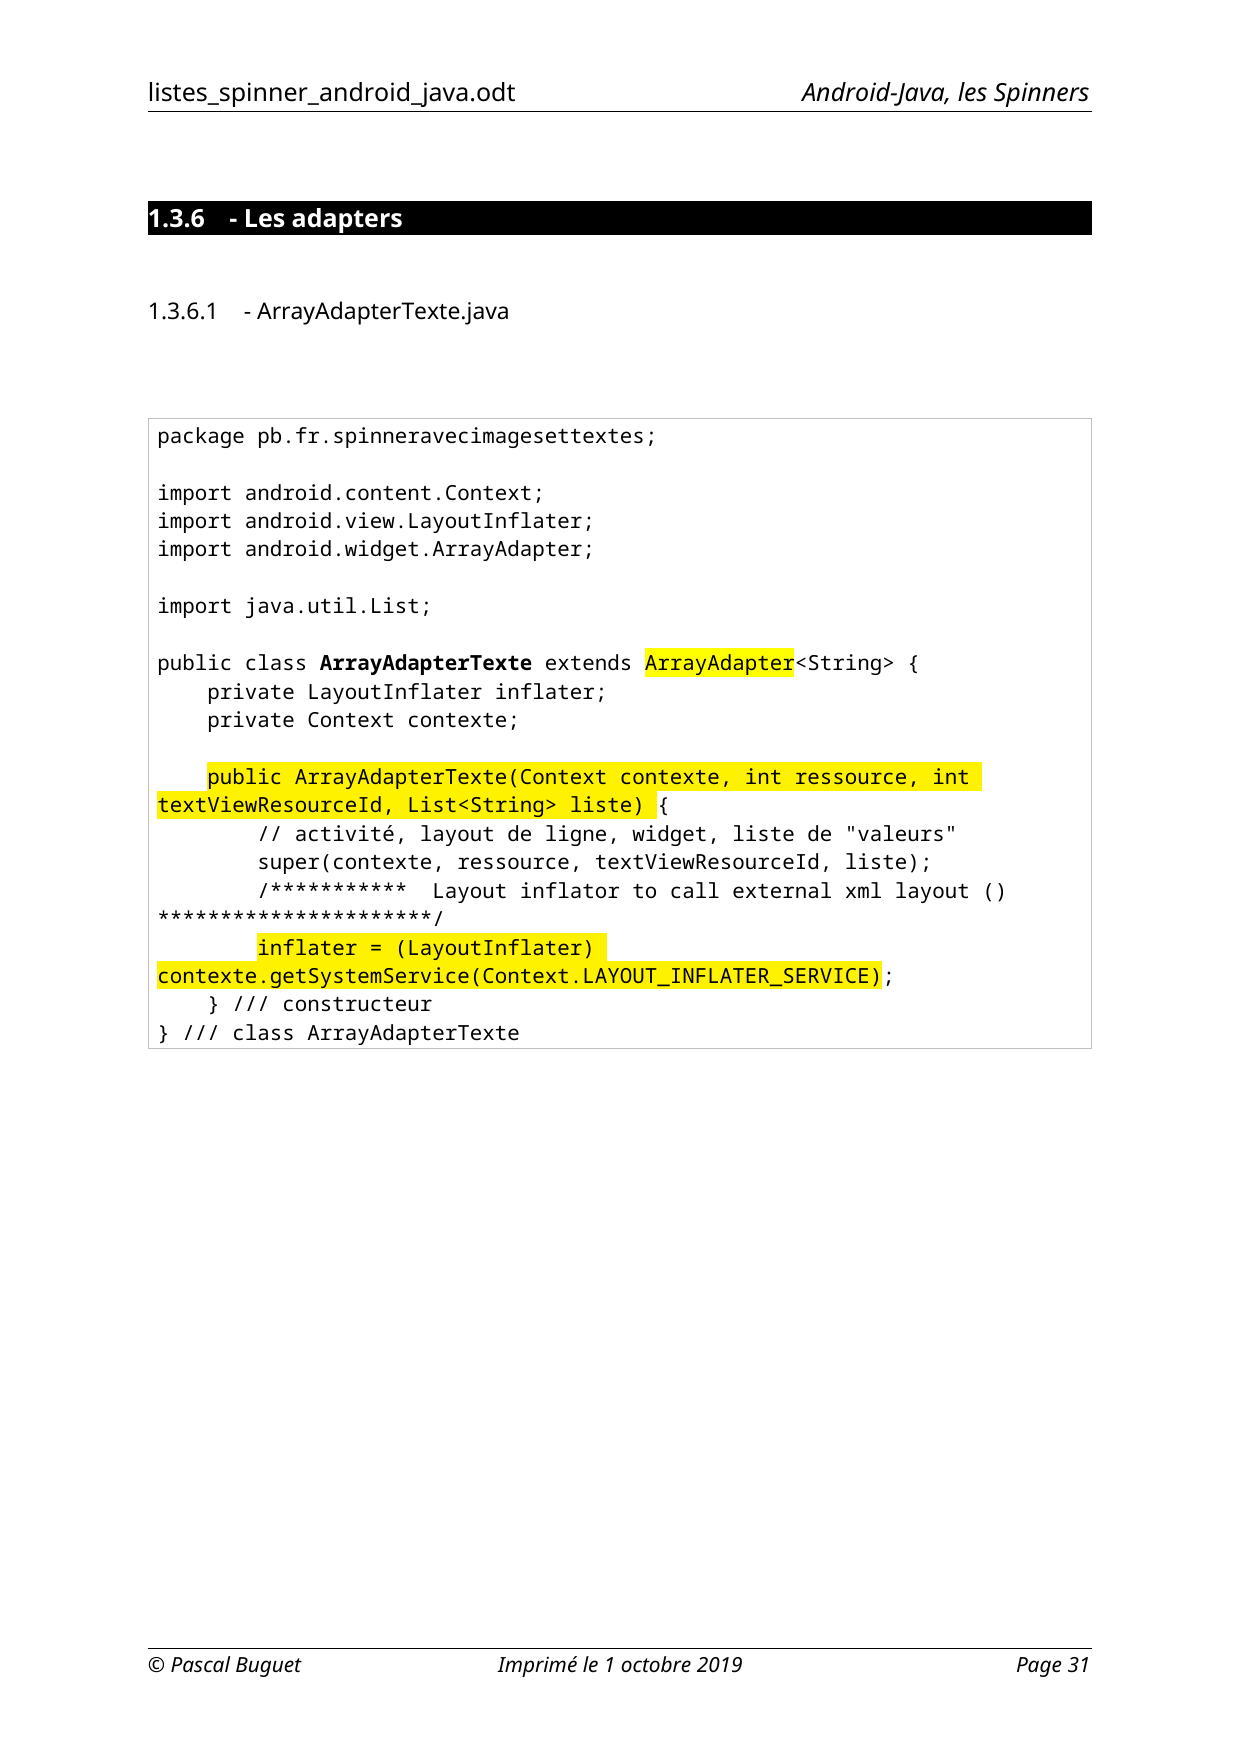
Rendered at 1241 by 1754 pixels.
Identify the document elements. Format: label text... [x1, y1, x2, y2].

text package pb.fr.spinneravecimagesettextes; [149, 419, 1091, 446]
subtitle - ArrayAdapterTexte.java [148, 295, 1092, 326]
text /*********** Layout inflator to call external xml layout () **********************/ [149, 873, 1091, 929]
text public ArrayAdapterTexte(Context contexte, int ressource, int textViewResourceId, List<String> liste) { [149, 759, 1091, 816]
text // activité, layout de ligne, widget, liste de "valeurs" [149, 816, 1091, 844]
text import android.content.Context; [149, 474, 1091, 503]
subtitle - Les adapters [148, 201, 1092, 235]
text public class ArrayAdapterTexte extends ArrayAdapter<String> { [149, 645, 1091, 674]
text } /// constructeur [149, 986, 1091, 1015]
text } /// class ArrayAdapterTexte [149, 1015, 1091, 1048]
text import android.view.LayoutInflater; [149, 503, 1091, 531]
text import java.util.List; [149, 588, 1091, 617]
text import android.widget.ArrayAdapter; [149, 531, 1091, 560]
text super(contexte, ressource, textViewResourceId, liste); [149, 844, 1091, 873]
text private Context contexte; [149, 702, 1091, 731]
text inflater = (LayoutInflater) contexte.getSystemService(Context.LAYOUT_INFLATER_SERVICE); [149, 929, 1091, 986]
text private LayoutInflater inflater; [149, 674, 1091, 702]
